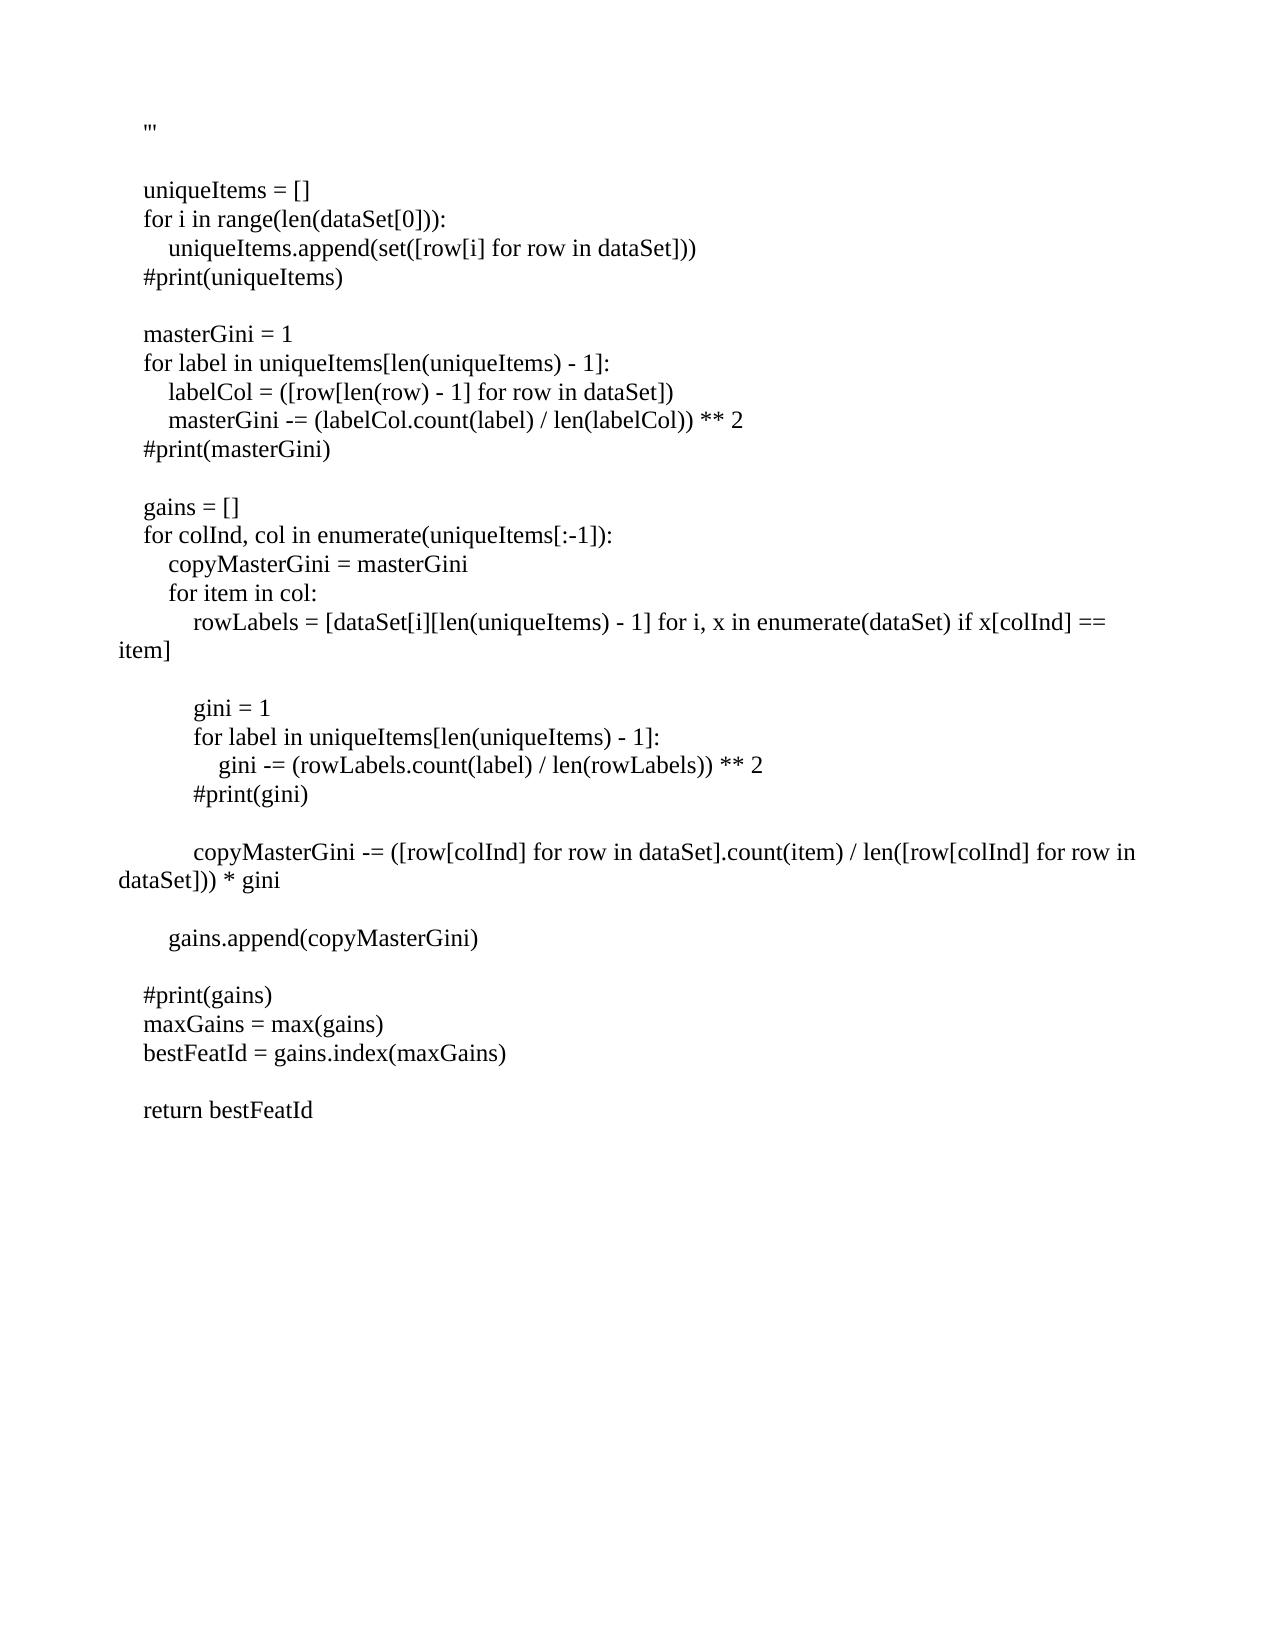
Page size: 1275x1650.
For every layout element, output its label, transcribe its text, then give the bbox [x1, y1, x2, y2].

text for label in uniqueItems[len(uniqueItems) - 1]: [118, 722, 1157, 751]
text for i in range(len(dataSet[0])): [118, 204, 1157, 233]
text ''' [118, 118, 1157, 147]
text maxGains = max(gains) [118, 1009, 1157, 1038]
text #print(gini) [118, 779, 1157, 808]
text for colInd, col in enumerate(uniqueItems[:-1]): [118, 521, 1157, 549]
text for item in col: [118, 578, 1157, 607]
text bestFeatId = gains.index(maxGains) [118, 1038, 1157, 1067]
text uniqueItems.append(set([row[i] for row in dataSet])) [118, 233, 1157, 262]
text gains = [] [118, 492, 1157, 521]
text copyMasterGini = masterGini [118, 549, 1157, 578]
text for label in uniqueItems[len(uniqueItems) - 1]: [118, 348, 1157, 377]
text #print(uniqueItems) [118, 262, 1157, 291]
text labelCol = ([row[len(row) - 1] for row in dataSet]) [118, 377, 1157, 406]
text return bestFeatId [118, 1096, 1157, 1124]
text uniqueItems = [] [118, 176, 1157, 204]
text gini -= (rowLabels.count(label) / len(rowLabels)) ** 2 [118, 751, 1157, 779]
text gains.append(copyMasterGini) [118, 923, 1157, 952]
text #print(masterGini) [118, 434, 1157, 463]
text gini = 1 [118, 693, 1157, 722]
text masterGini = 1 [118, 319, 1157, 348]
text copyMasterGini -= ([row[colInd] for row in dataSet].count(item) / len([row[colInd] for row in dataSet])) * gini [118, 837, 1157, 894]
text rowLabels = [dataSet[i][len(uniqueItems) - 1] for i, x in enumerate(dataSet) if x[colInd] == item] [118, 607, 1157, 664]
text masterGini -= (labelCol.count(label) / len(labelCol)) ** 2 [118, 406, 1157, 434]
text #print(gains) [118, 981, 1157, 1009]
